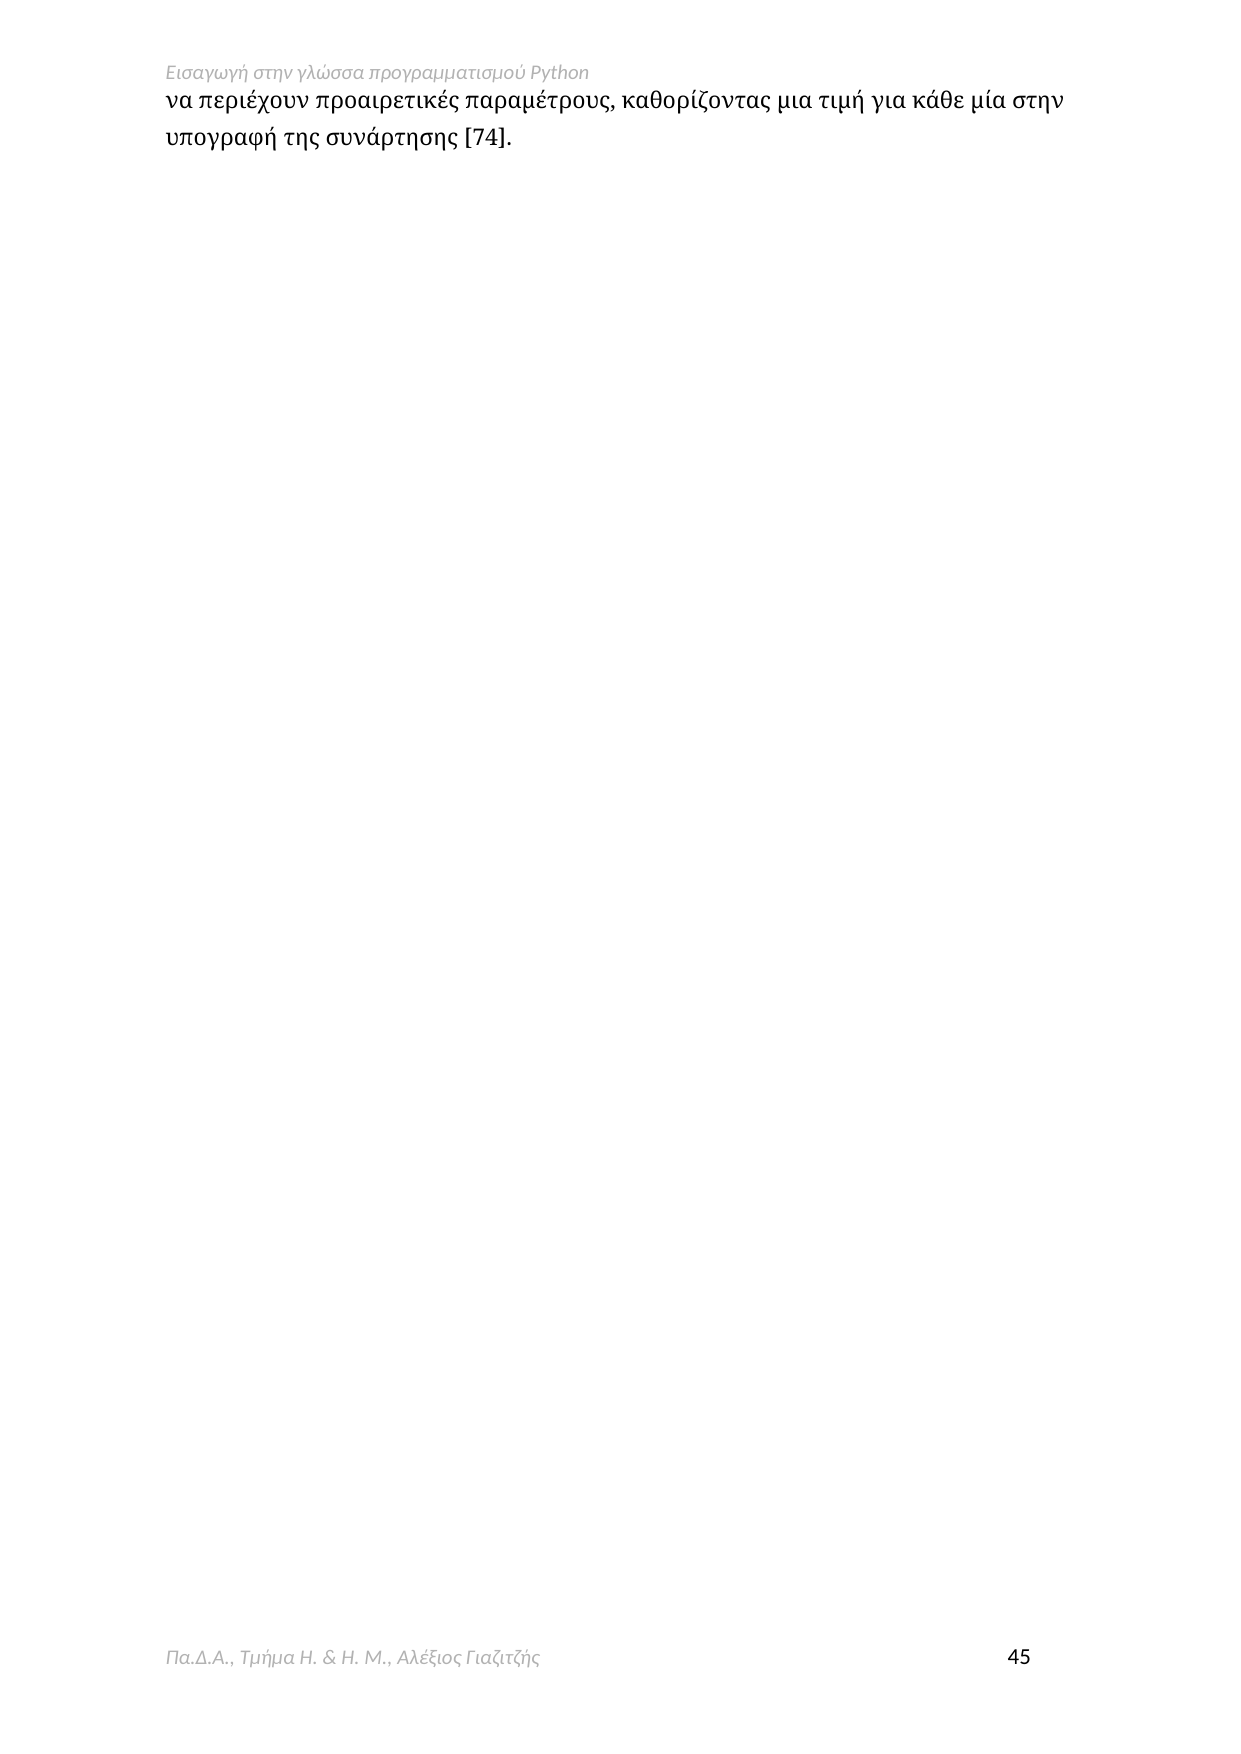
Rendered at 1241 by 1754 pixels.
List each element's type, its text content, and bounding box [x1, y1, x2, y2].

text να περιέχουν προαιρετικές παραμέτρους, καθορίζοντας μια τιμή για κάθε μία στην υπογραφή της συνάρτησης [74]. [165, 84, 1169, 152]
